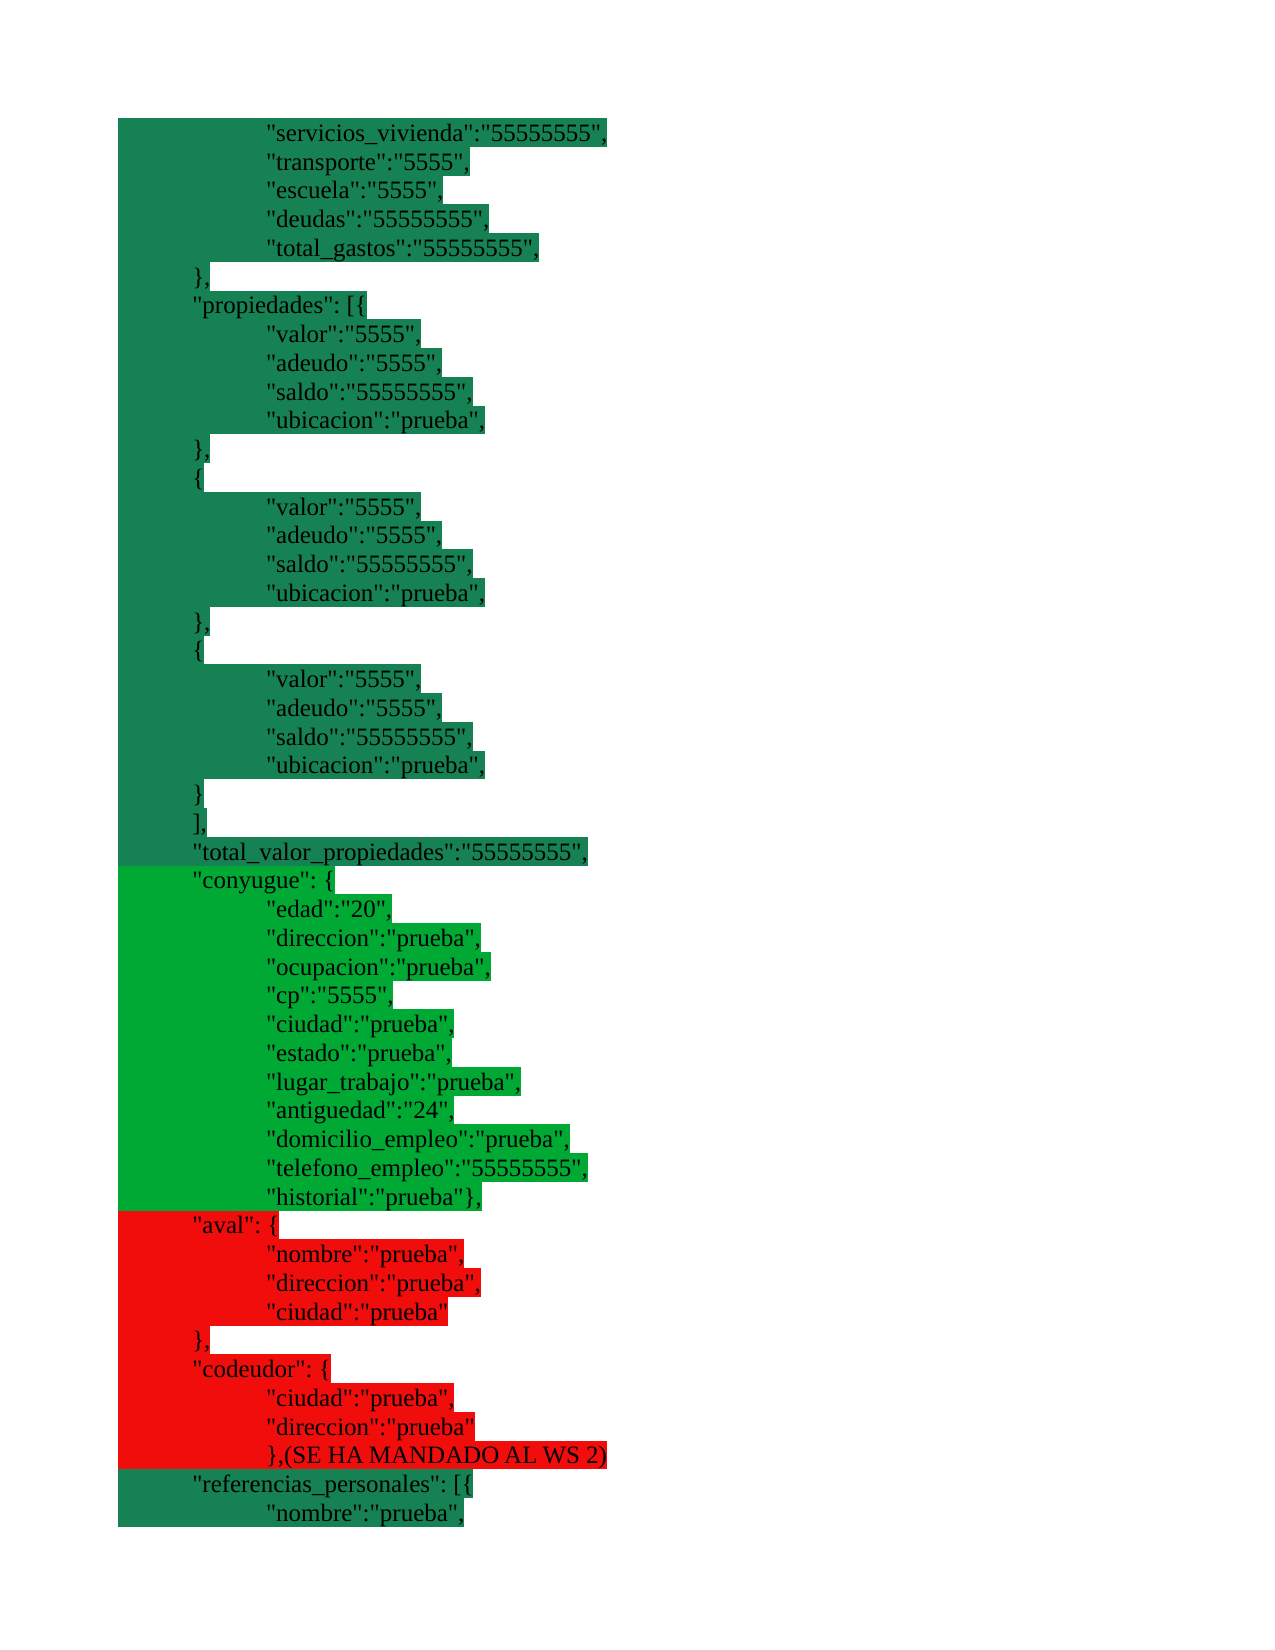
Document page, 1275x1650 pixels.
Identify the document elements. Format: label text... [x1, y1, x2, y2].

text } [118, 779, 1157, 808]
text "antiguedad":"24", [118, 1096, 1157, 1124]
text "transporte":"5555", [118, 147, 1157, 176]
text "domicilio_empleo":"prueba", [118, 1124, 1157, 1153]
text "adeudo":"5555", [118, 521, 1157, 549]
text "total_gastos":"55555555", [118, 233, 1157, 262]
text "direccion":"prueba", [118, 1268, 1157, 1297]
text "escuela":"5555", [118, 176, 1157, 204]
text "referencias_personales": [{ [118, 1469, 1157, 1498]
text "edad":"20", [118, 894, 1157, 923]
text ], [118, 808, 1157, 837]
text "estado":"prueba", [118, 1038, 1157, 1067]
text "total_valor_propiedades":"55555555", [118, 837, 1157, 866]
text "codeudor": { [118, 1354, 1157, 1383]
text }, [118, 1326, 1157, 1354]
text "saldo":"55555555", [118, 722, 1157, 751]
text "cp":"5555", [118, 981, 1157, 1009]
text "ubicacion":"prueba", [118, 406, 1157, 434]
text "propiedades": [{ [118, 291, 1157, 319]
text "valor":"5555", [118, 319, 1157, 348]
text "deudas":"55555555", [118, 204, 1157, 233]
text "nombre":"prueba", [118, 1239, 1157, 1268]
text "ciudad":"prueba", [118, 1009, 1157, 1038]
text "ciudad":"prueba" [118, 1297, 1157, 1326]
text "ubicacion":"prueba", [118, 578, 1157, 607]
text }, [118, 434, 1157, 463]
text "lugar_trabajo":"prueba", [118, 1067, 1157, 1096]
text "saldo":"55555555", [118, 549, 1157, 578]
text "valor":"5555", [118, 664, 1157, 693]
text "ocupacion":"prueba", [118, 952, 1157, 981]
text "historial":"prueba"}, [118, 1182, 1157, 1211]
text "valor":"5555", [118, 492, 1157, 521]
text "telefono_empleo":"55555555", [118, 1153, 1157, 1182]
text "servicios_vivienda":"55555555", [118, 118, 1157, 147]
text "saldo":"55555555", [118, 377, 1157, 406]
text "ubicacion":"prueba", [118, 751, 1157, 779]
text "direccion":"prueba" [118, 1412, 1157, 1441]
text "adeudo":"5555", [118, 348, 1157, 377]
text { [118, 463, 1157, 492]
text }, [118, 607, 1157, 636]
text "nombre":"prueba", [118, 1498, 1157, 1527]
text "adeudo":"5555", [118, 693, 1157, 722]
text }, [118, 262, 1157, 291]
text { [118, 636, 1157, 664]
text "ciudad":"prueba", [118, 1383, 1157, 1412]
text "conyugue": { [118, 866, 1157, 894]
text },(SE HA MANDADO AL WS 2) [118, 1441, 1157, 1469]
text "aval": { [118, 1211, 1157, 1239]
text "direccion":"prueba", [118, 923, 1157, 952]
